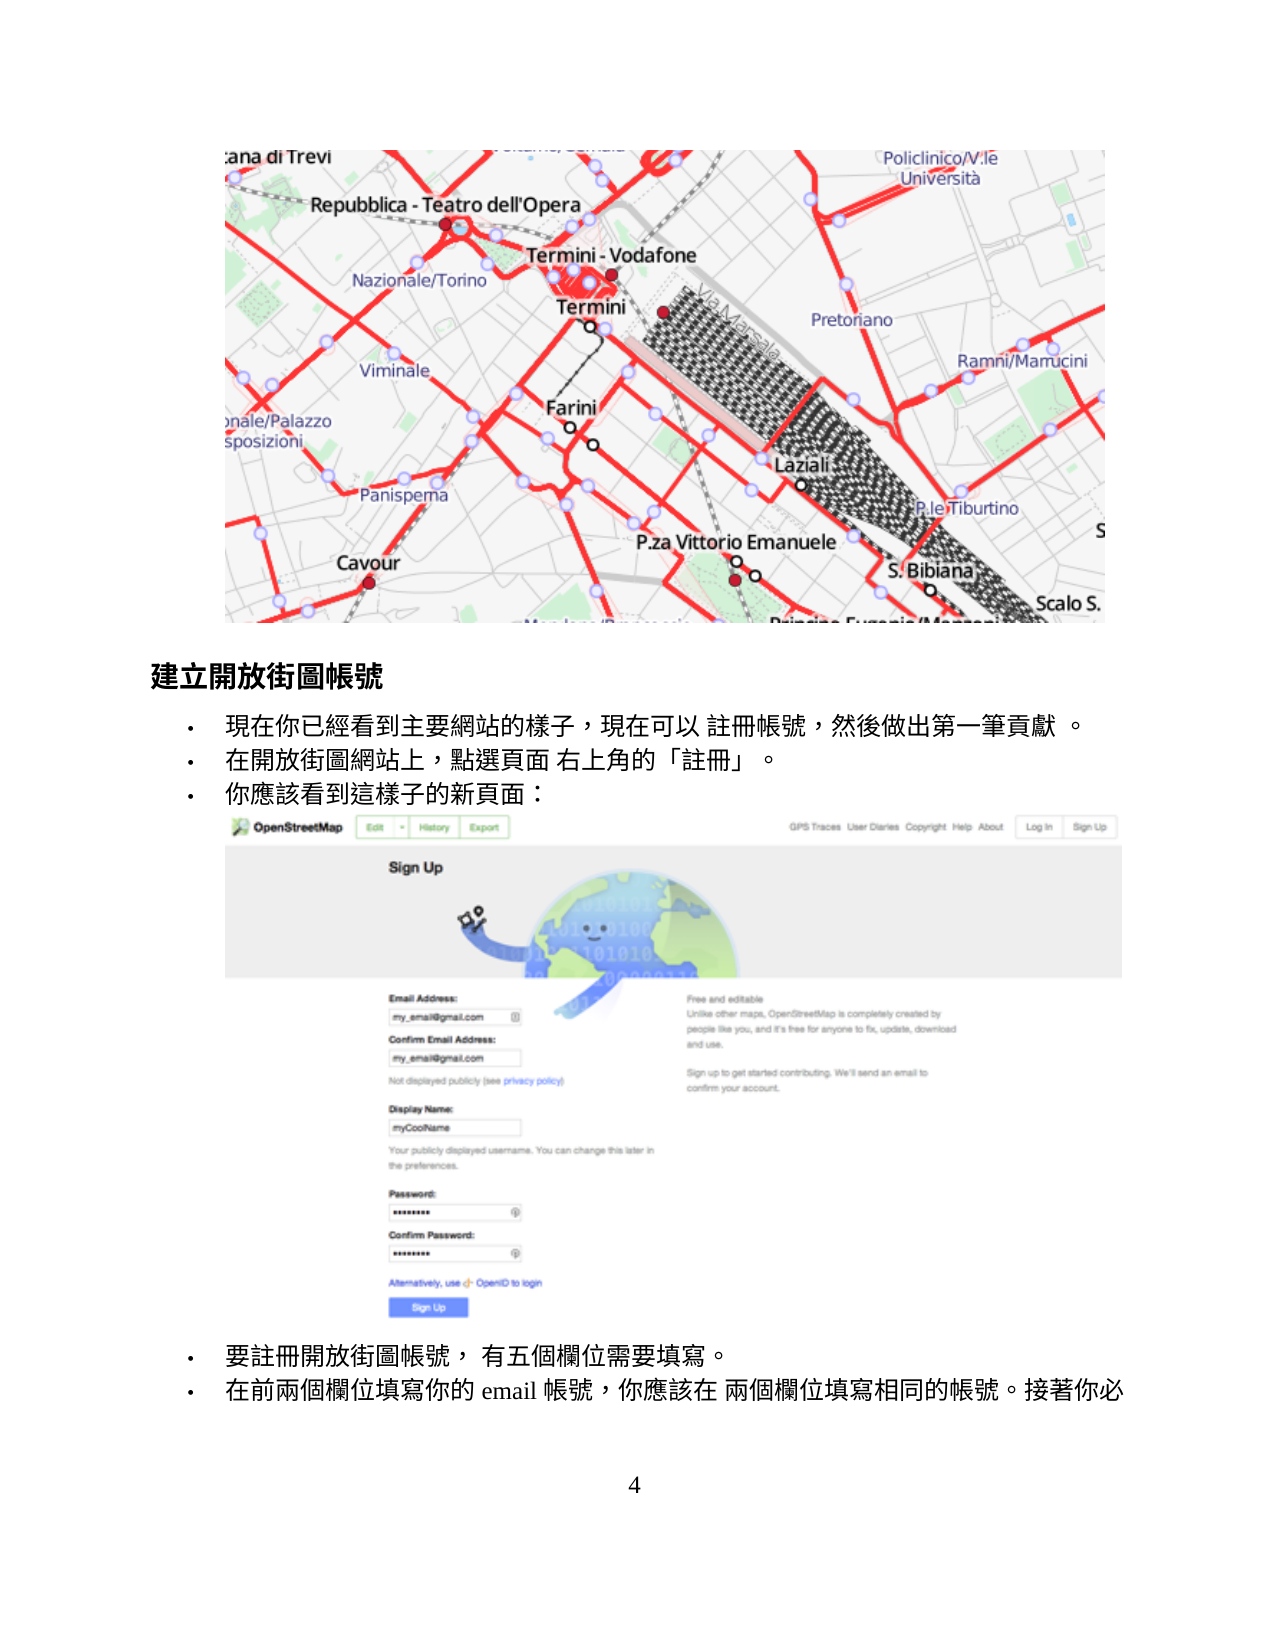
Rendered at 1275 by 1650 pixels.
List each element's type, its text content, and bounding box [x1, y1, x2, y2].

subtitle 建立開放街圖帳號 [150, 656, 1125, 696]
list 你應該看到這樣子的新頁面： [187, 776, 1125, 811]
list 在開放街圖網站上，點選頁面 右上角的「註冊」。 [187, 742, 1125, 776]
list 現在你已經看到主要網站的樣子，現在可以 註冊帳號，然後做出第一筆貢獻 。 [187, 708, 1125, 742]
list 要註冊開放街圖帳號， 有五個欄位需要填寫。 [187, 1338, 1125, 1372]
picture [225, 150, 1105, 623]
list 在前兩個欄位填寫你的 email 帳號，你應該在 兩個欄位填寫相同的帳號。接著你必 [187, 1372, 1125, 1406]
picture [225, 810, 1122, 1339]
